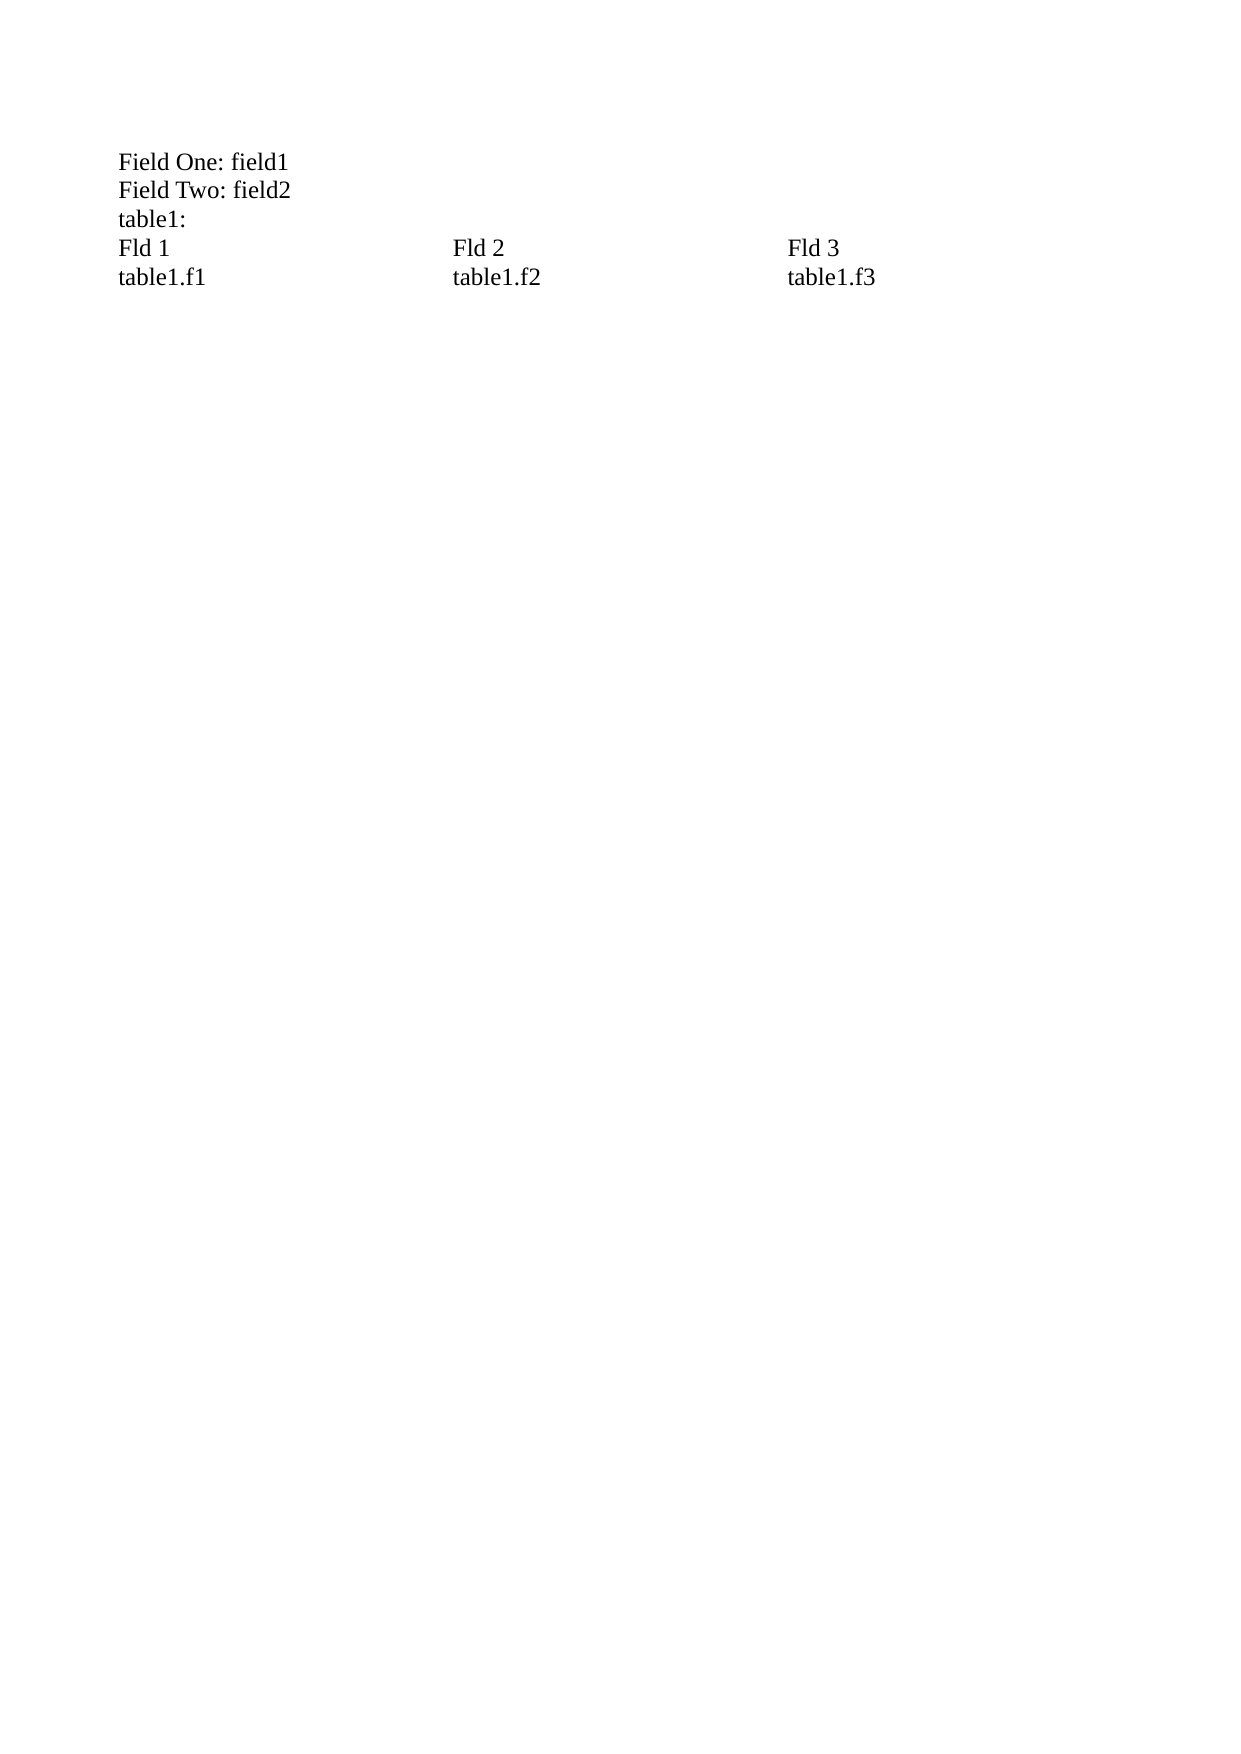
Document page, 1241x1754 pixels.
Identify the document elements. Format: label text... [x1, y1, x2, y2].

text Field One: field1 [118, 147, 1122, 176]
table_header Fld 2 [453, 233, 787, 262]
text Field Two: field2 [118, 176, 1122, 204]
table_header Fld 1 [118, 233, 453, 262]
table_cell table1.f2 [453, 262, 787, 291]
text table1: [118, 204, 1122, 233]
table_header Fld 3 [787, 233, 1122, 262]
table_cell table1.f1 [118, 262, 453, 291]
table_cell table1.f3 [787, 262, 1122, 291]
